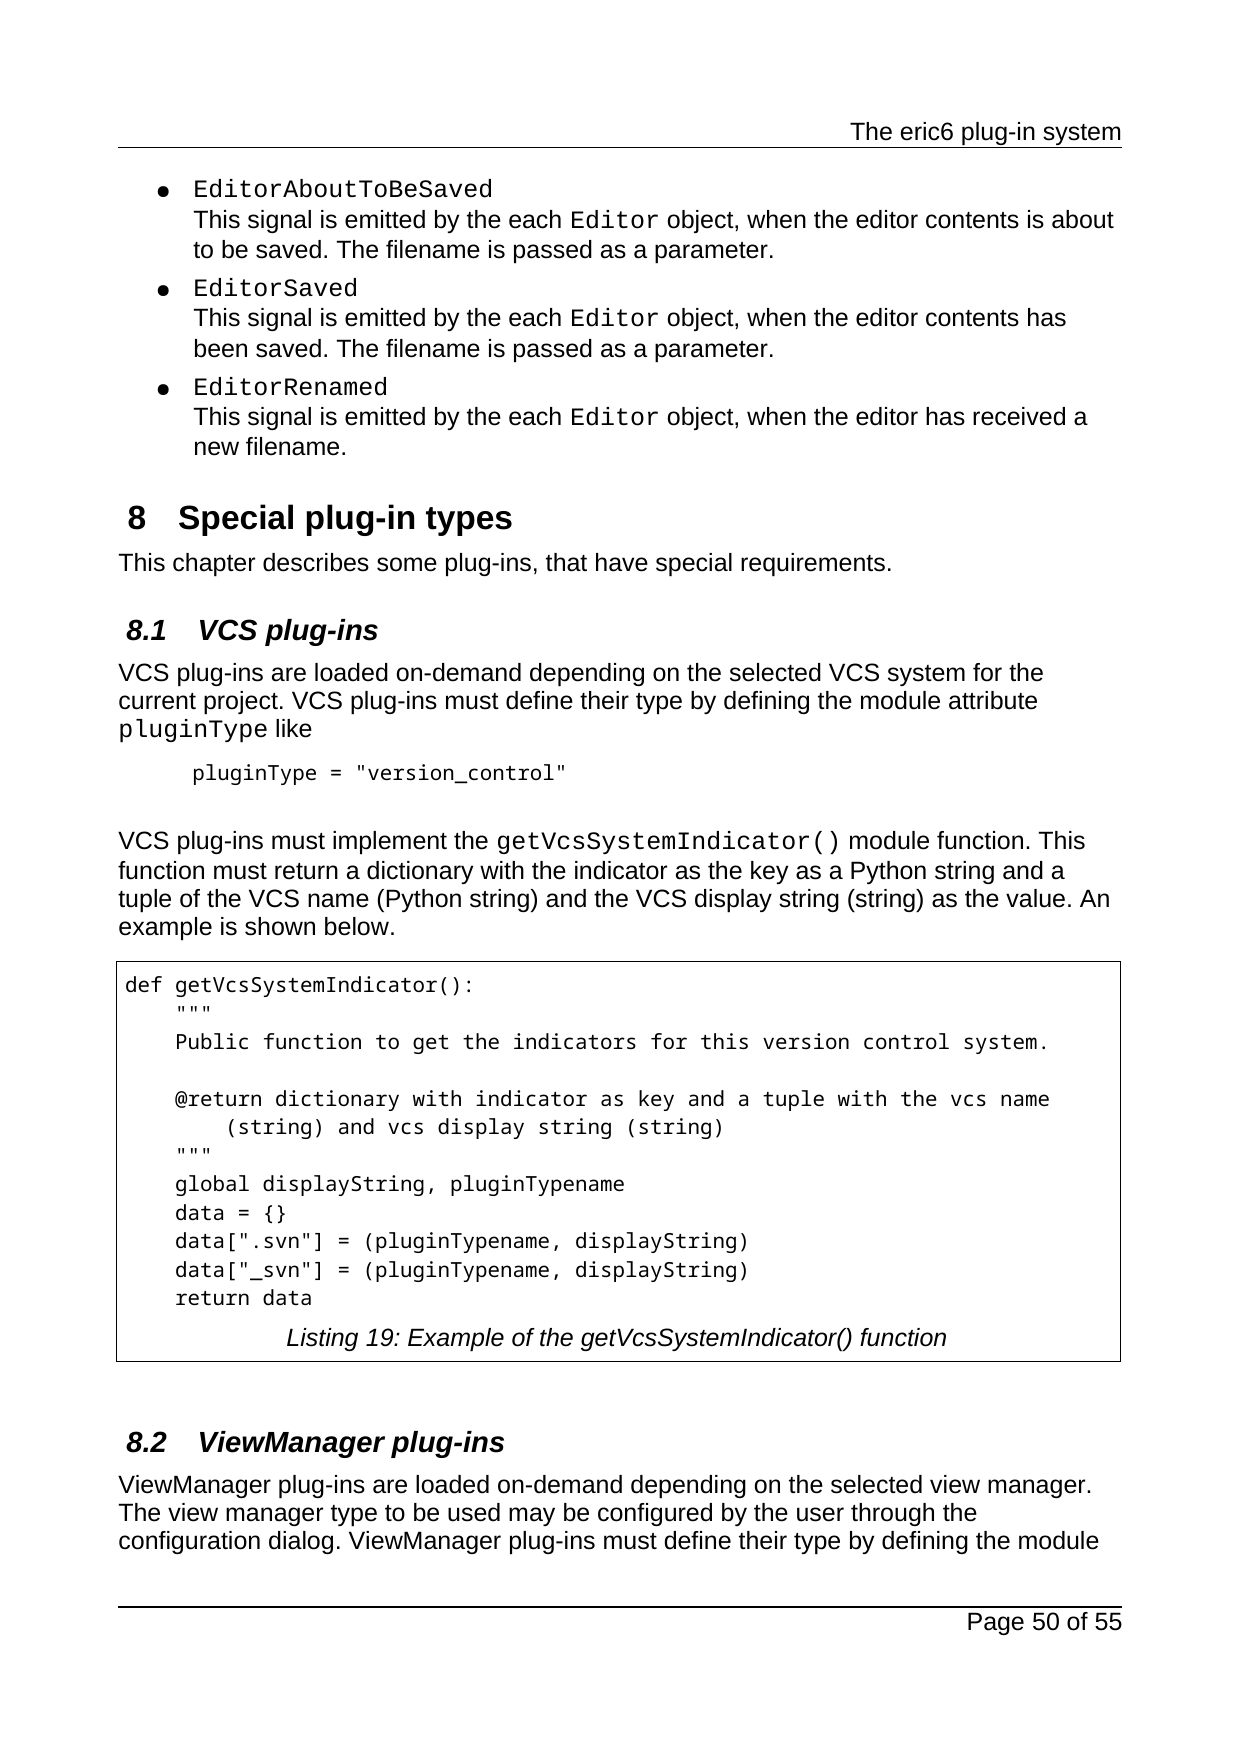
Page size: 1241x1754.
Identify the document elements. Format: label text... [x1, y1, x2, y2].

text ViewManager plug-ins are loaded on-demand depending on the selected view manager. The view manager type to be used may be configured by the user through the configuration dialog. ViewManager plug-ins must define their type by defining the module [118, 1471, 1122, 1555]
list EditorRenamed This signal is emitted by the each Editor object, when the editor has received a new filename. [156, 375, 1122, 461]
list Public function to get the indicators for this version control system. [125, 1027, 1112, 1056]
text This chapter describes some plug-ins, that have special requirements. [118, 549, 1122, 577]
list global displayString, pluginTypename [125, 1169, 1112, 1198]
list (string) and vcs display string (string) [125, 1112, 1112, 1141]
list return data [125, 1283, 1112, 1312]
list EditorSaved This signal is emitted by the each Editor object, when the editor contents has been saved. The filename is passed as a parameter. [156, 276, 1122, 362]
text VCS plug-ins must implement the getVcsSystemIndicator() module function. This function must return a dictionary with the indicator as the key as a Python string and a tuple of the VCS name (Python string) and the VCS display string (string) as the value. An example is shown below. [118, 826, 1122, 940]
list data = {} [125, 1198, 1112, 1226]
list pluginType = "version_control" [192, 758, 1122, 786]
list @return dictionary with indicator as key and a tuple with the vcs name [125, 1084, 1112, 1112]
list def getVcsSystemIndicator(): [125, 970, 1112, 999]
list data[".svn"] = (pluginTypename, displayString) [125, 1226, 1112, 1255]
text VCS plug-ins are loaded on-demand depending on the selected VCS system for the current project. VCS plug-ins must define their type by defining the module attribute pluginType like [118, 659, 1122, 745]
list EditorAboutToBeSaved This signal is emitted by the each Editor object, when the editor contents is about to be saved. The filename is passed as a parameter. [156, 177, 1122, 263]
subtitle ViewManager plug-ins [118, 1426, 1122, 1459]
list data["_svn"] = (pluginTypename, displayString) [125, 1255, 1112, 1283]
list """ [125, 999, 1112, 1027]
subtitle Special plug-in types [118, 499, 1122, 536]
list Listing 19: Example of the getVcsSystemIndicator() function [125, 1324, 1112, 1352]
list """ [125, 1141, 1112, 1169]
subtitle VCS plug-ins [118, 614, 1122, 647]
